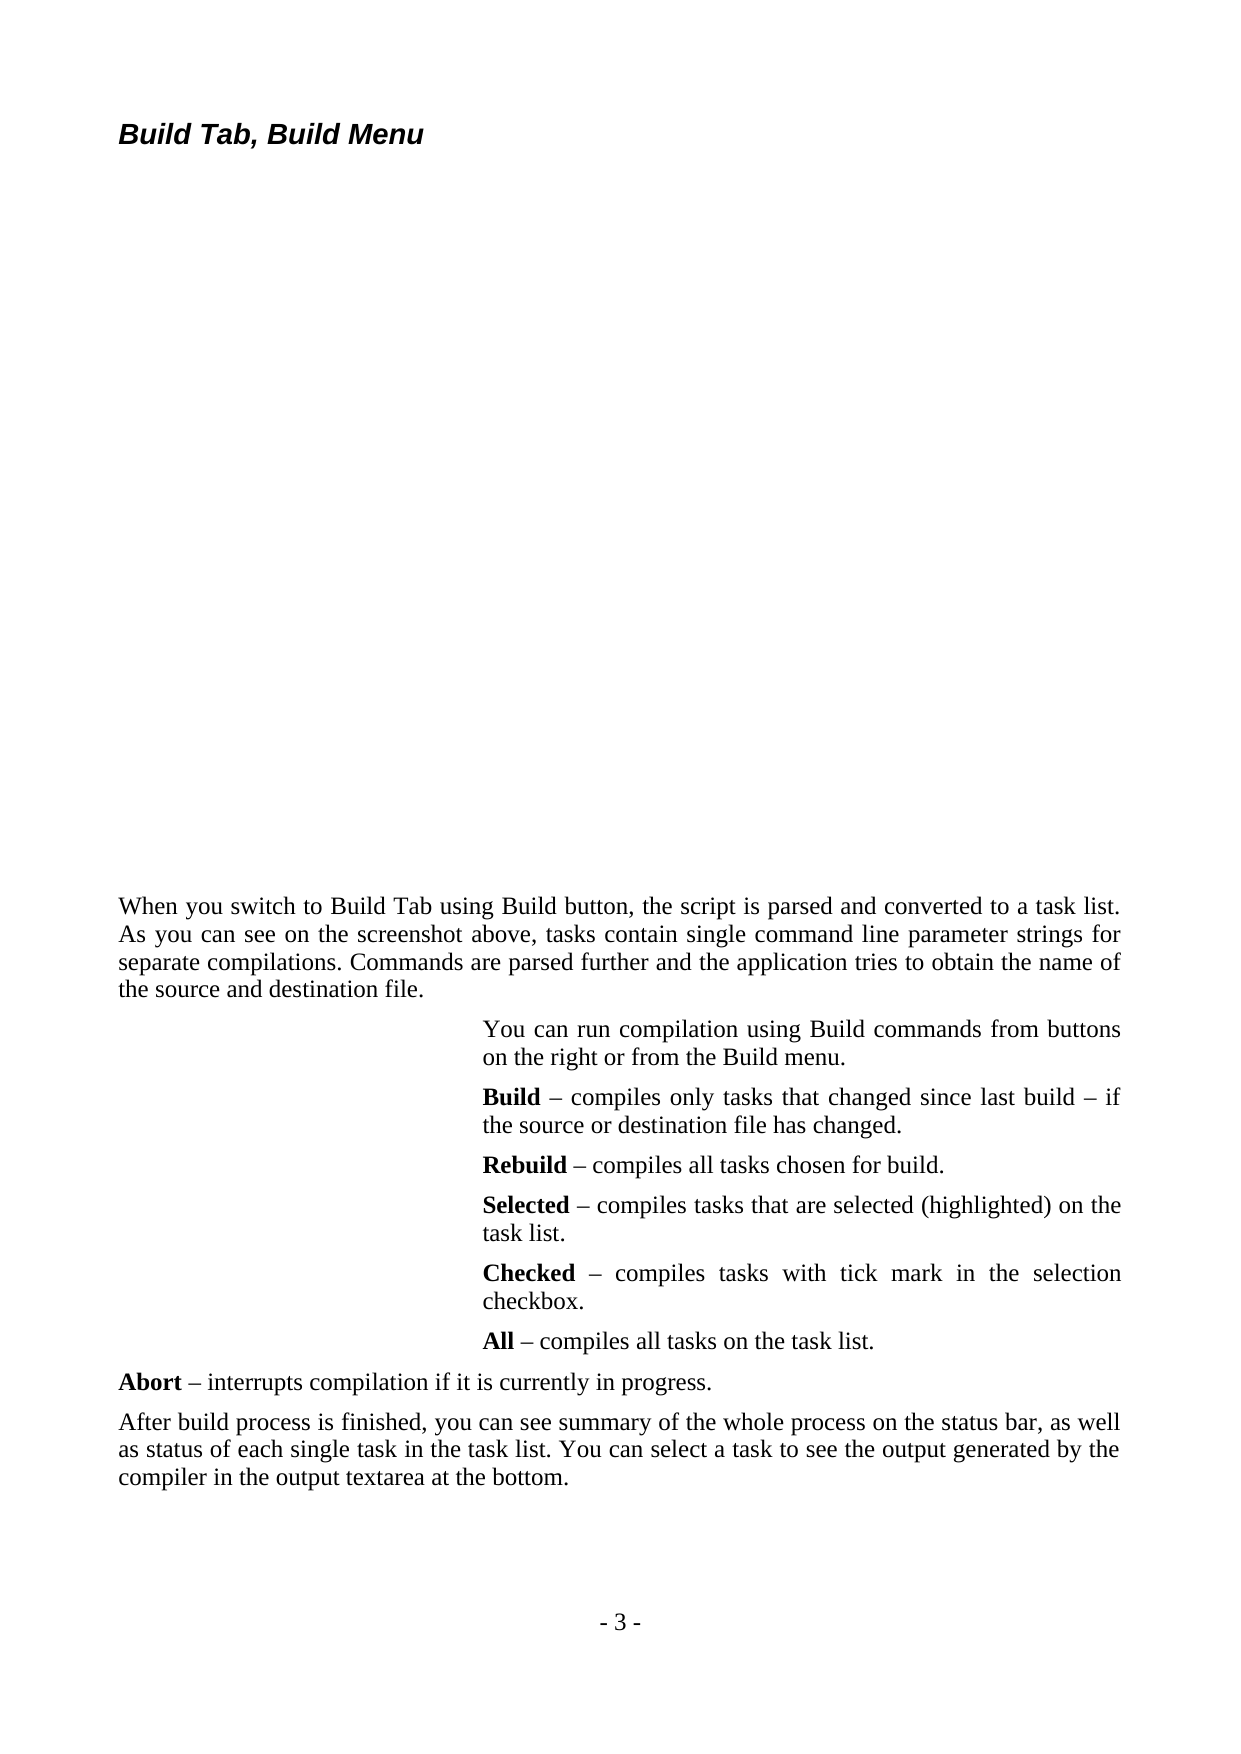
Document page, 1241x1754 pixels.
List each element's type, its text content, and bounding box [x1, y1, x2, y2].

text Checked – compiles tasks with tick mark in the selection checkbox. [118, 1259, 1122, 1315]
text When you switch to Build Tab using Build button, the script is parsed and converted to a task list. As you can see on the screenshot above, tasks contain single command line parameter strings for separate compilations. Commands are parsed further and the application tries to obtain the name of the source and destination file. [118, 892, 1122, 1003]
text Selected – compiles tasks that are selected (highlighted) on the task list. [118, 1192, 1122, 1247]
text After build process is finished, you can see summary of the whole process on the status bar, as well as status of each single task in the task list. You can select a task to see the output generated by the compiler in the output textarea at the bottom. [118, 1408, 1122, 1491]
subtitle Build Tab, Build Menu [118, 118, 1122, 151]
text All – compiles all tasks on the task list. [118, 1327, 1122, 1355]
text You can run compilation using Build commands from buttons on the right or from the Build menu. [118, 1016, 1122, 1071]
text Build – compiles only tasks that changed since last build – if the source or destination file has changed. [118, 1083, 1122, 1139]
text Abort – interrupts compilation if it is currently in progress. [118, 1368, 1122, 1395]
text Rebuild – compiles all tasks chosen for build. [118, 1151, 1122, 1179]
